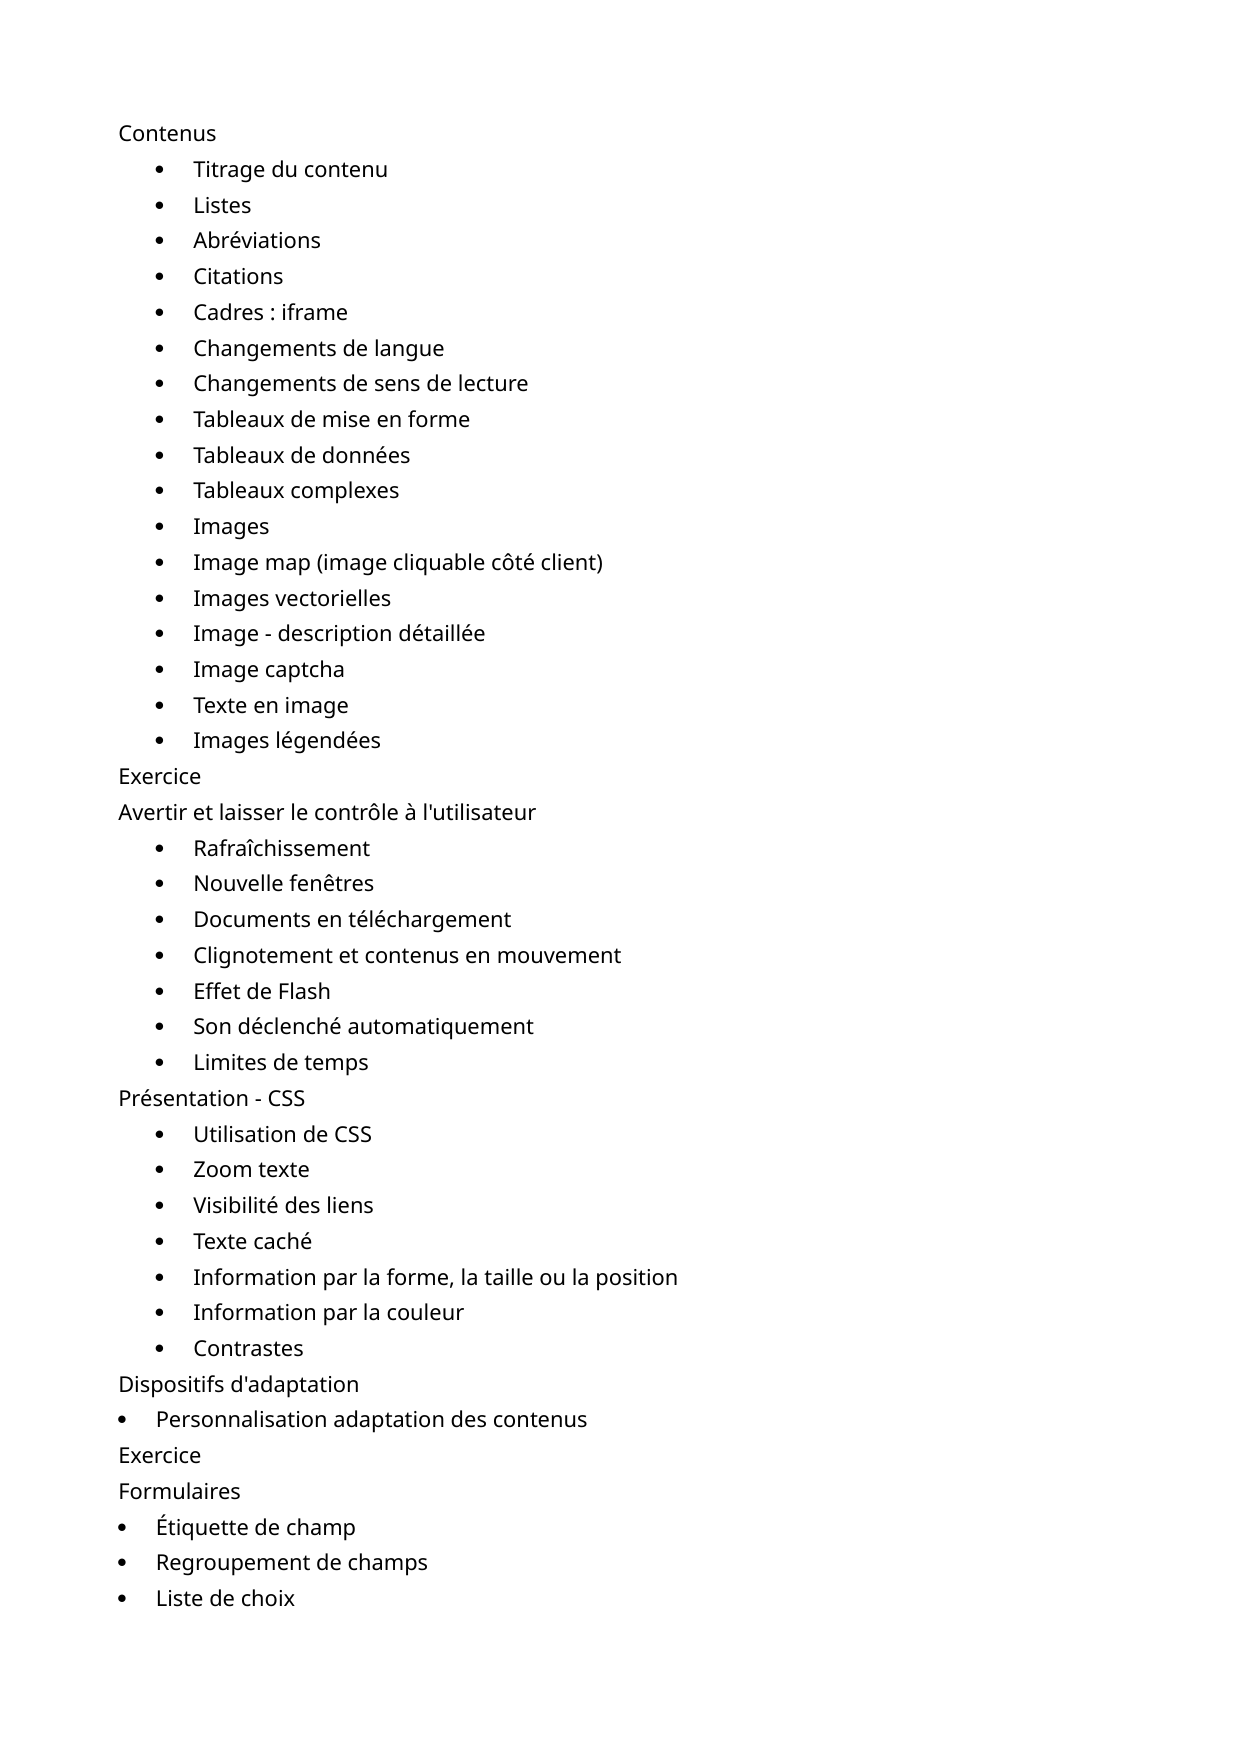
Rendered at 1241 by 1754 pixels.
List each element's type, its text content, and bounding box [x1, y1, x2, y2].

list Zoom texte [156, 1154, 1122, 1184]
list Personnalisation adaptation des contenus [118, 1404, 1122, 1434]
list Information par la couleur [156, 1297, 1122, 1327]
list Images vectorielles [156, 583, 1122, 612]
list Son déclenché automatiquement [156, 1011, 1122, 1041]
list Effet de Flash [156, 976, 1122, 1005]
list Image map (image cliquable côté client) [156, 547, 1122, 577]
list Utilisation de CSS [156, 1118, 1122, 1148]
list Texte caché [156, 1226, 1122, 1256]
list Documents en téléchargement [156, 904, 1122, 934]
list Tableaux de données [156, 440, 1122, 469]
list Titrage du contenu [156, 154, 1122, 184]
list Cadres : iframe [156, 297, 1122, 327]
list Image captcha [156, 654, 1122, 684]
list Tableaux complexes [156, 475, 1122, 505]
list Changements de sens de lecture [156, 368, 1122, 398]
list Listes [156, 189, 1122, 219]
list Clignotement et contenus en mouvement [156, 940, 1122, 970]
list Citations [156, 261, 1122, 291]
list Regroupement de champs [118, 1547, 1122, 1577]
text Formulaires [118, 1476, 1122, 1506]
list Abréviations [156, 225, 1122, 255]
list Changements de langue [156, 332, 1122, 362]
text Avertir et laisser le contrôle à l'utilisateur [118, 797, 1122, 827]
list Étiquette de champ [118, 1512, 1122, 1541]
list Contrastes [156, 1333, 1122, 1363]
list Images légendées [156, 726, 1122, 755]
list Liste de choix [118, 1583, 1122, 1613]
list Visibilité des liens [156, 1190, 1122, 1220]
text Contenus [118, 118, 1122, 148]
list Tableaux de mise en forme [156, 404, 1122, 434]
text Présentation - CSS [118, 1083, 1122, 1113]
list Information par la forme, la taille ou la position [156, 1261, 1122, 1291]
list Limites de temps [156, 1047, 1122, 1077]
list Images [156, 511, 1122, 541]
list Rafraîchissement [156, 833, 1122, 862]
list Nouvelle fenêtres [156, 868, 1122, 898]
text Exercice [118, 1440, 1122, 1470]
text Dispositifs d'adaptation [118, 1369, 1122, 1398]
text Exercice [118, 761, 1122, 791]
list Image - description détaillée [156, 618, 1122, 648]
list Texte en image [156, 690, 1122, 719]
